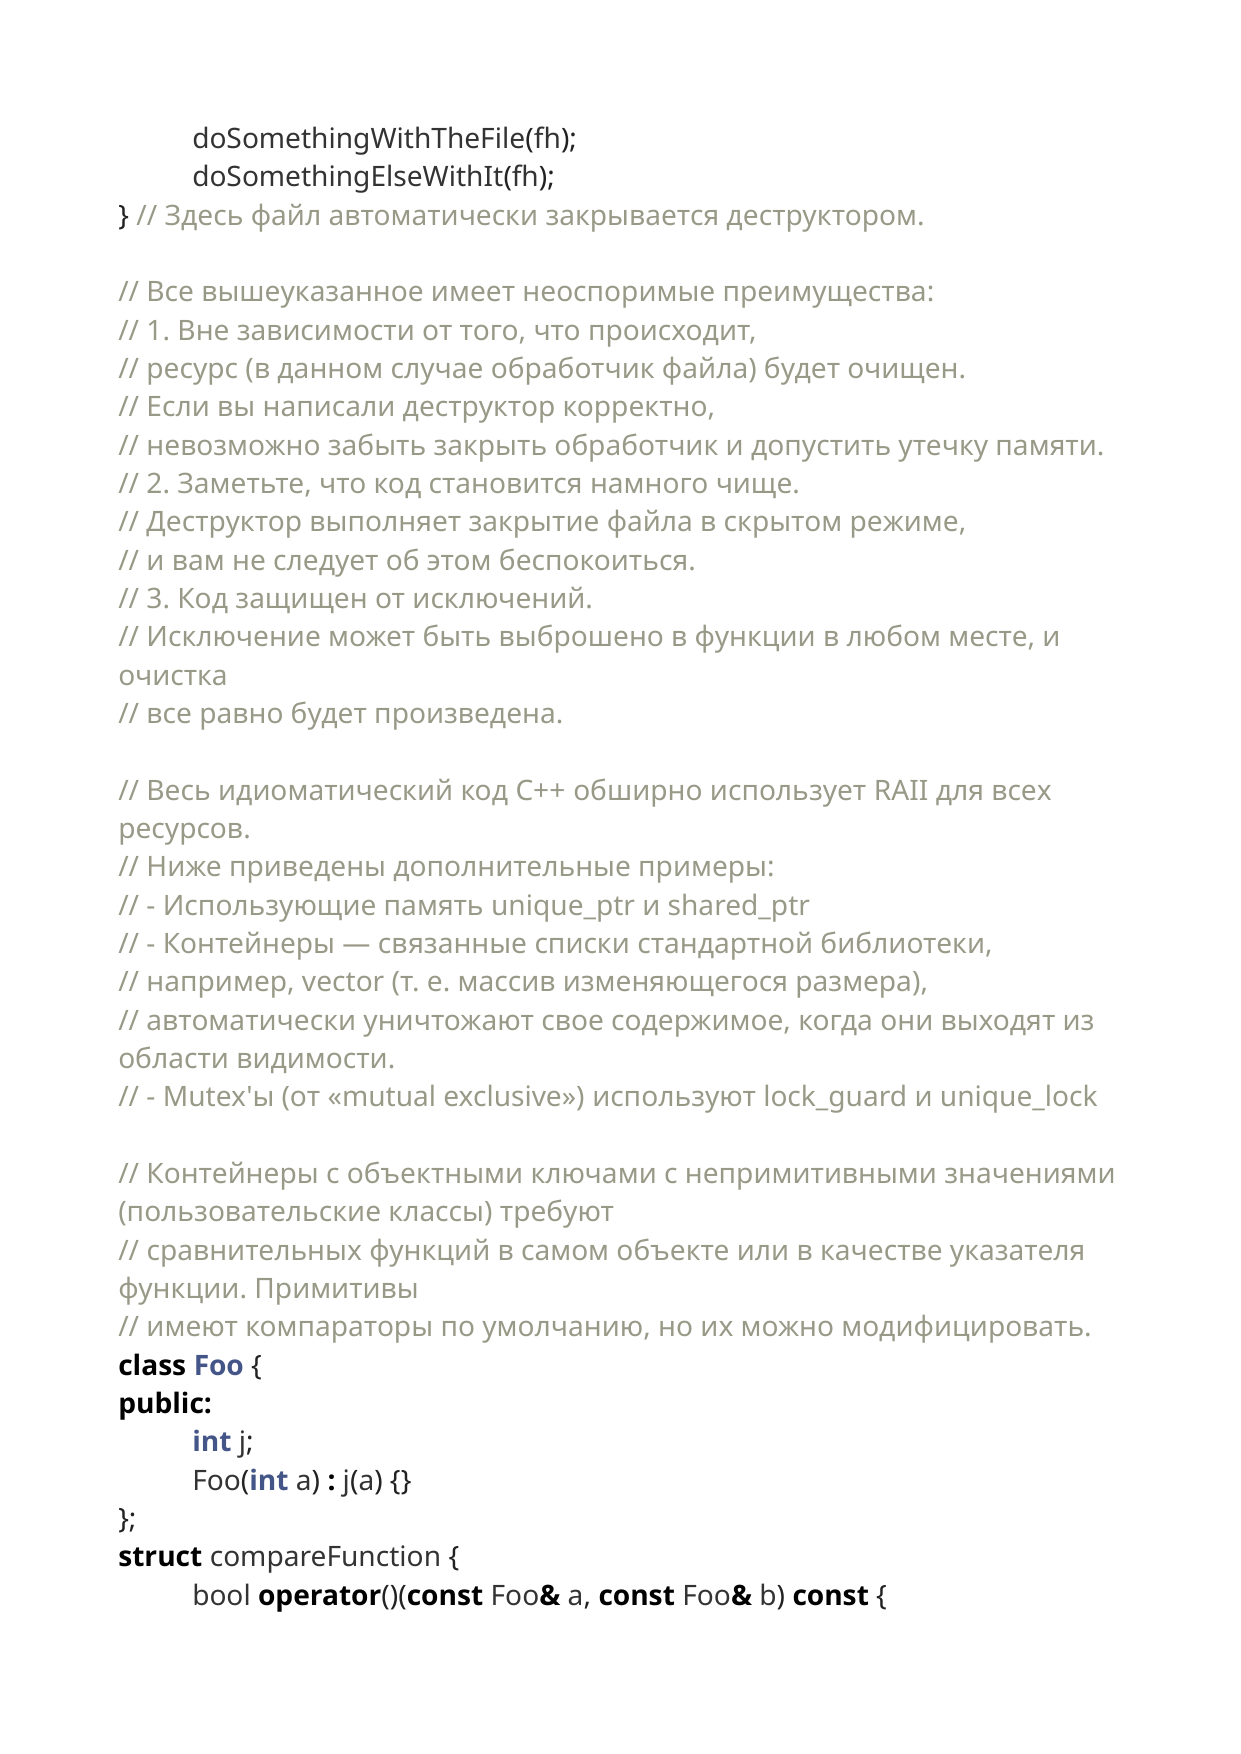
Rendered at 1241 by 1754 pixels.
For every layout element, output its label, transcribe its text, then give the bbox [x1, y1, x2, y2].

text // 1. Вне зависимости от того, что происходит, [118, 310, 1122, 348]
text public: [118, 1383, 1122, 1421]
text // - Использующие память unique_ptr и shared_ptr [118, 885, 1122, 923]
text }; [118, 1498, 1122, 1536]
text // например, vector (т. е. массив изменяющегося размера), [118, 961, 1122, 1000]
text doSomethingWithTheFile(fh); [118, 118, 1122, 156]
text class Foo { [118, 1345, 1122, 1383]
text // Если вы написали деструктор корректно, [118, 386, 1122, 425]
text // Все вышеуказанное имеет неоспоримые преимущества: [118, 271, 1122, 310]
text // - Mutex'ы (от «mutual exclusive») используют lock_guard и unique_lock [118, 1076, 1122, 1115]
text struct compareFunction { [118, 1536, 1122, 1575]
text // сравнительных функций в самом объекте или в качестве указателя функции. Примитивы [118, 1230, 1122, 1306]
text // невозможно забыть закрыть обработчик и допустить утечку памяти. [118, 425, 1122, 463]
text // Контейнеры с объектными ключами с непримитивными значениями (пользовательские классы) требуют [118, 1153, 1122, 1230]
text // 2. Заметьте, что код становится намного чище. [118, 463, 1122, 501]
text // Весь идиоматический код C++ обширно использует RAII для всех ресурсов. [118, 770, 1122, 846]
text int j; [118, 1421, 1122, 1460]
text // автоматически уничтожают свое содержимое, когда они выходят из области видимости. [118, 1000, 1122, 1076]
text // Исключение может быть выброшено в функции в любом месте, и очистка [118, 616, 1122, 693]
text // и вам не следует об этом беспокоиться. [118, 540, 1122, 578]
text doSomethingElseWithIt(fh); [118, 156, 1122, 195]
text // имеют компараторы по умолчанию, но их можно модифицировать. [118, 1306, 1122, 1345]
text Foo(int a) : j(a) {} [118, 1460, 1122, 1498]
text // Деструктор выполняет закрытие файла в скрытом режиме, [118, 501, 1122, 540]
text // все равно будет произведена. [118, 693, 1122, 731]
text bool operator()(const Foo& a, const Foo& b) const { [118, 1575, 1122, 1613]
text // Ниже приведены дополнительные примеры: [118, 846, 1122, 885]
text } // Здесь файл автоматически закрывается деструктором. [118, 195, 1122, 271]
text // ресурс (в данном случае обработчик файла) будет очищен. [118, 348, 1122, 386]
text // 3. Код защищен от исключений. [118, 578, 1122, 616]
text // - Контейнеры — связанные списки стандартной библиотеки, [118, 923, 1122, 961]
